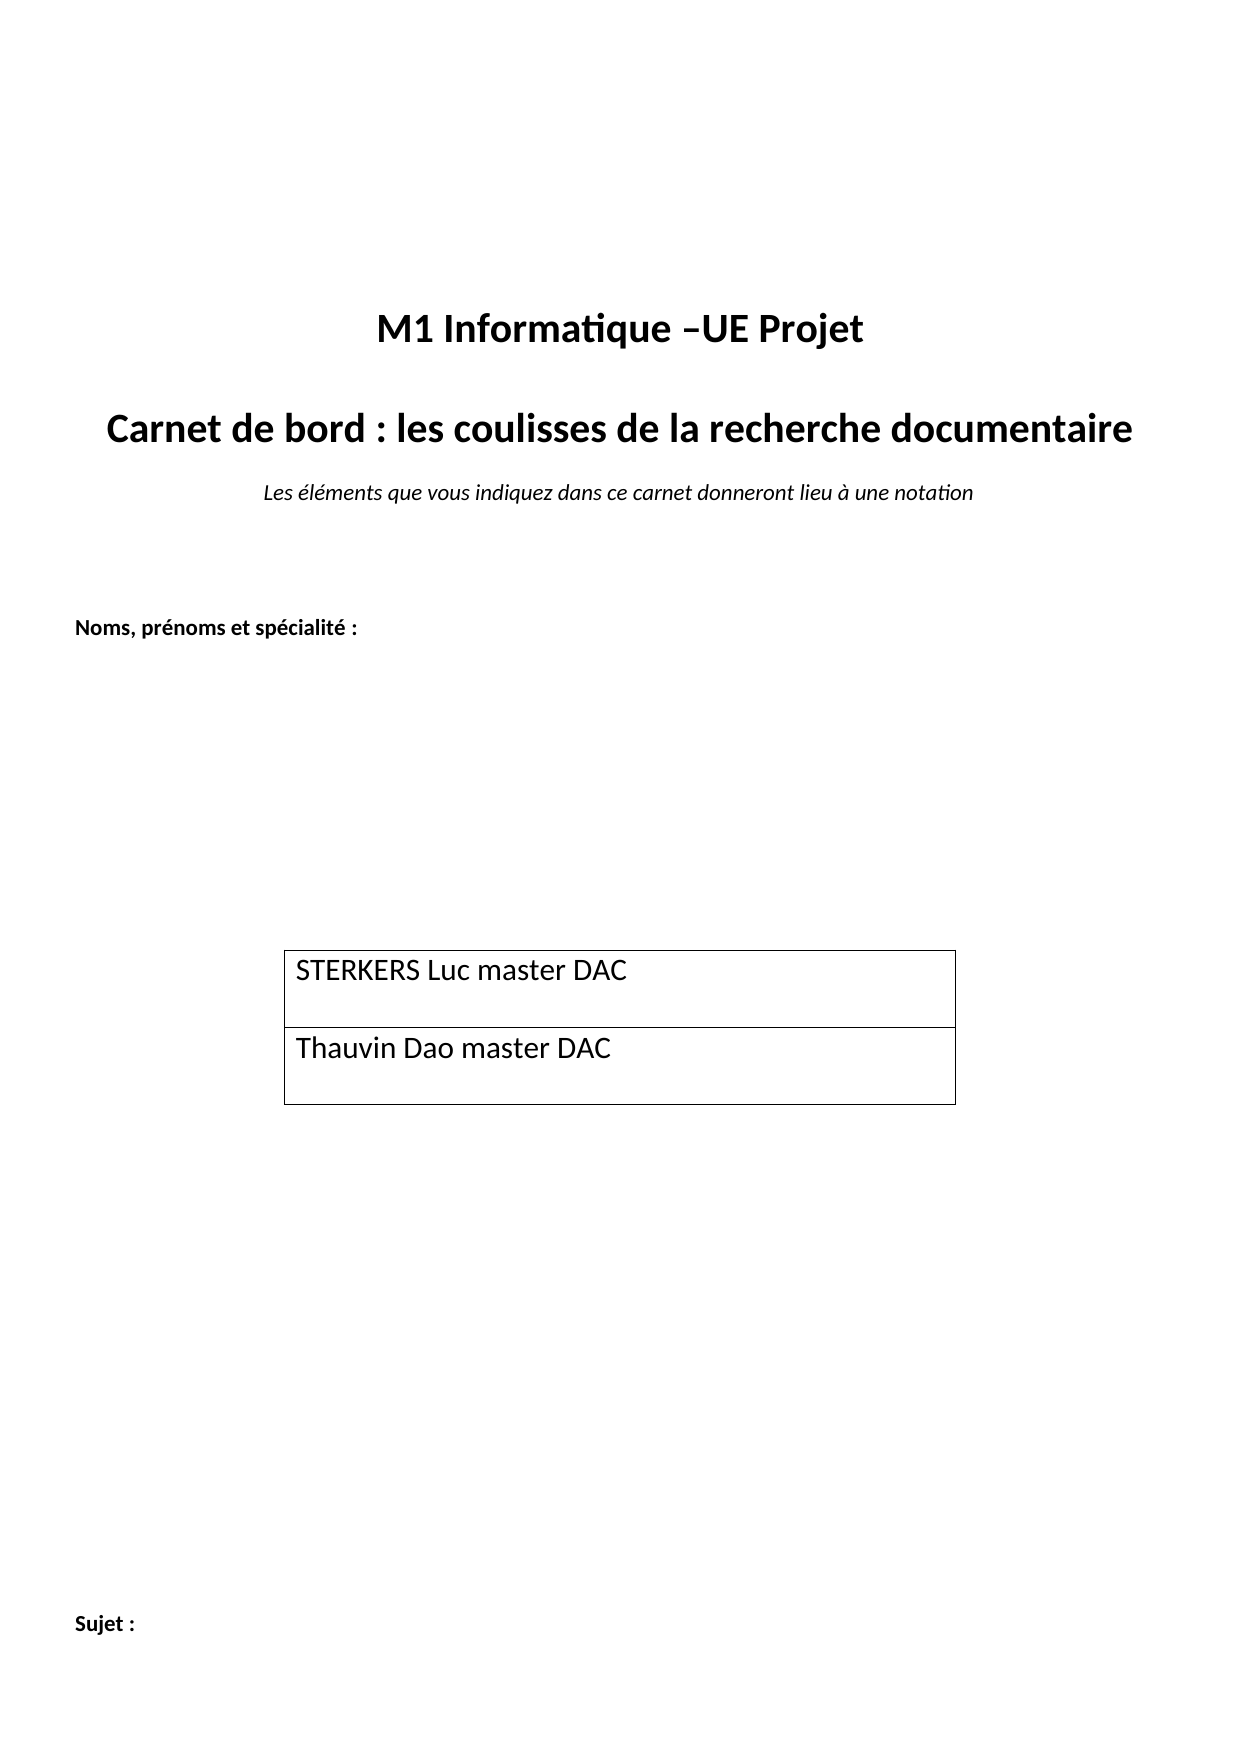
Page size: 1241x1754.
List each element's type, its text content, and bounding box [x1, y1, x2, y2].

text Sujet : [75, 1609, 1165, 1637]
text Les éléments que vous indiquez dans ce carnet donneront lieu à une notation [75, 478, 1165, 506]
table_header STERKERS Luc master DAC [285, 951, 955, 1027]
text M1 Informatique –UE Projet [75, 302, 1165, 352]
text Carnet de bord : les coulisses de la recherche documentaire [75, 402, 1165, 453]
table_cell Thauvin Dao master DAC [285, 1028, 955, 1104]
text Noms, prénoms et spécialité : [75, 613, 1165, 641]
